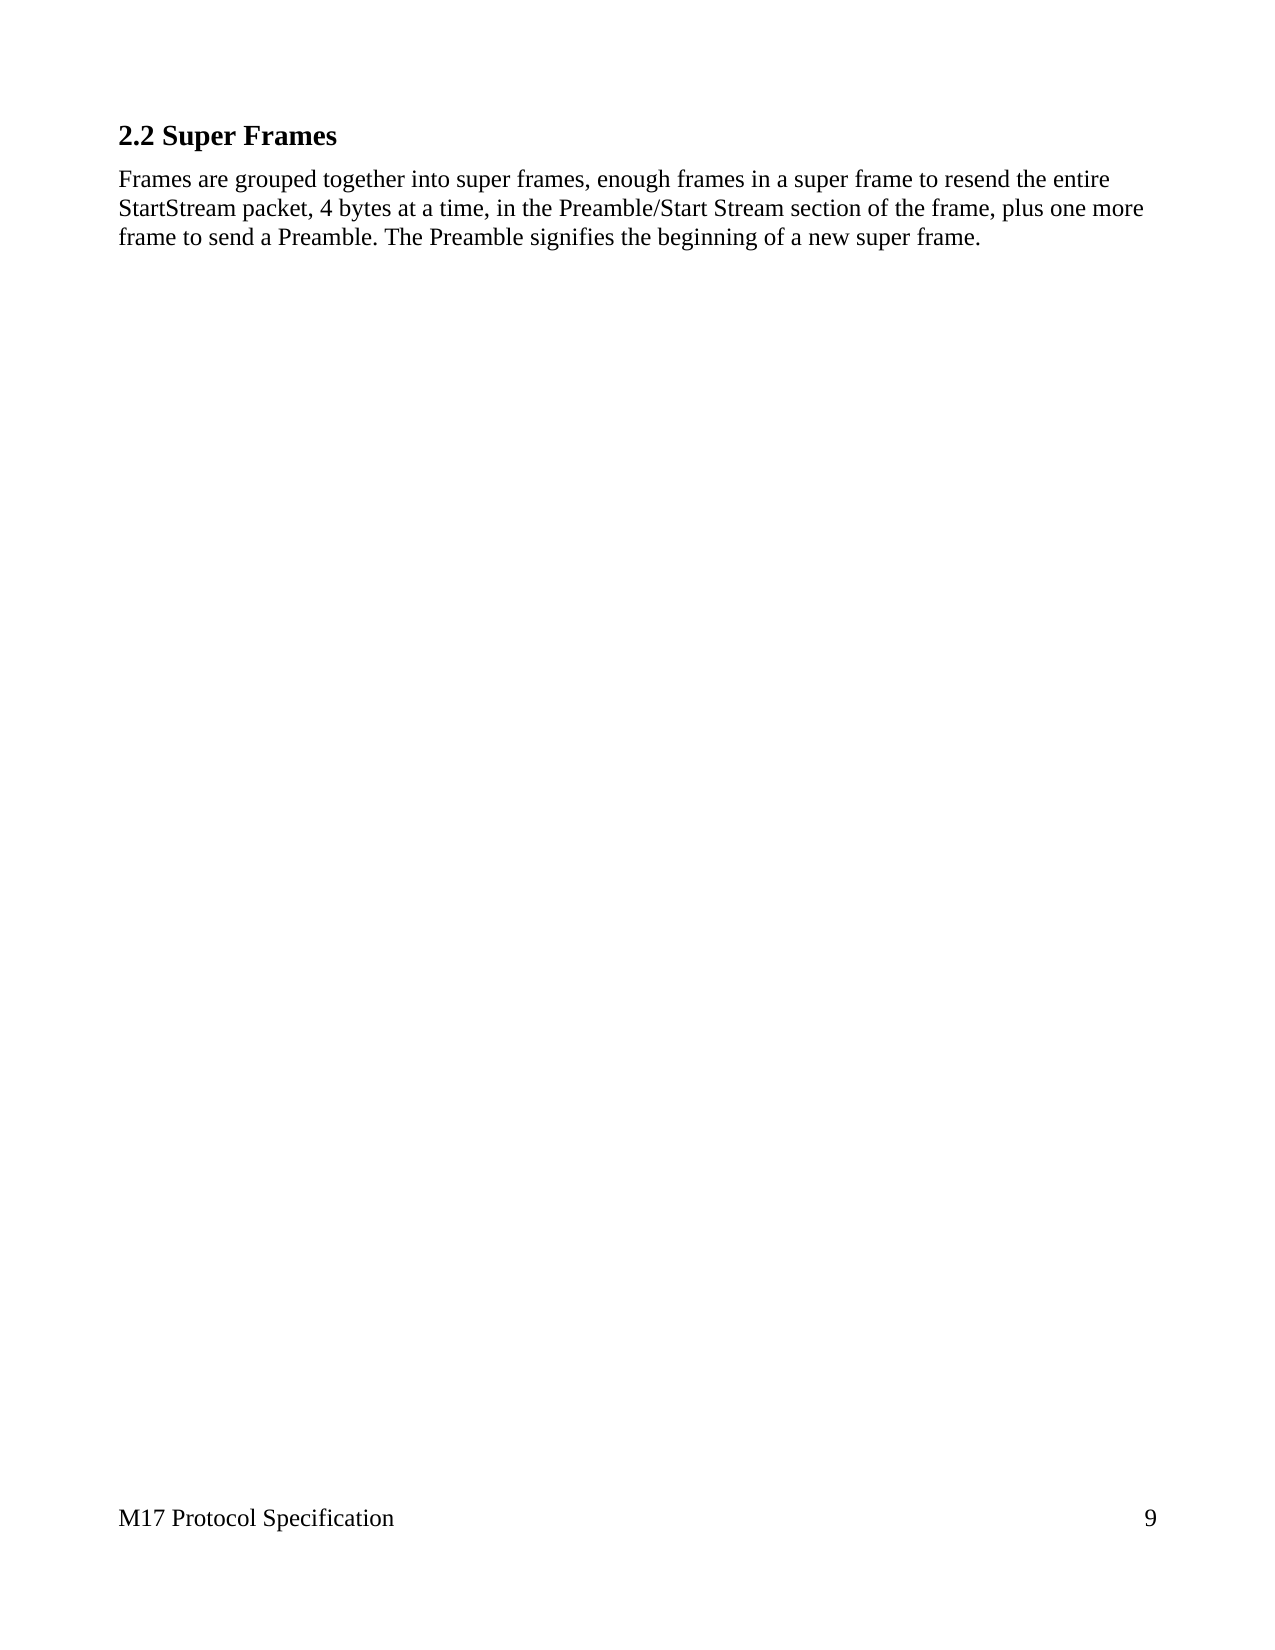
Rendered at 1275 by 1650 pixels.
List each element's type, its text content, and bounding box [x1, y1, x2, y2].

text Frames are grouped together into super frames, enough frames in a super frame to resend the entire StartStream packet, 4 bytes at a time, in the Preamble/Start Stream section of the frame, plus one more frame to send a Preamble. The Preamble signifies the beginning of a new super frame. [118, 164, 1157, 250]
subtitle 2.2 Super Frames [118, 118, 1157, 152]
